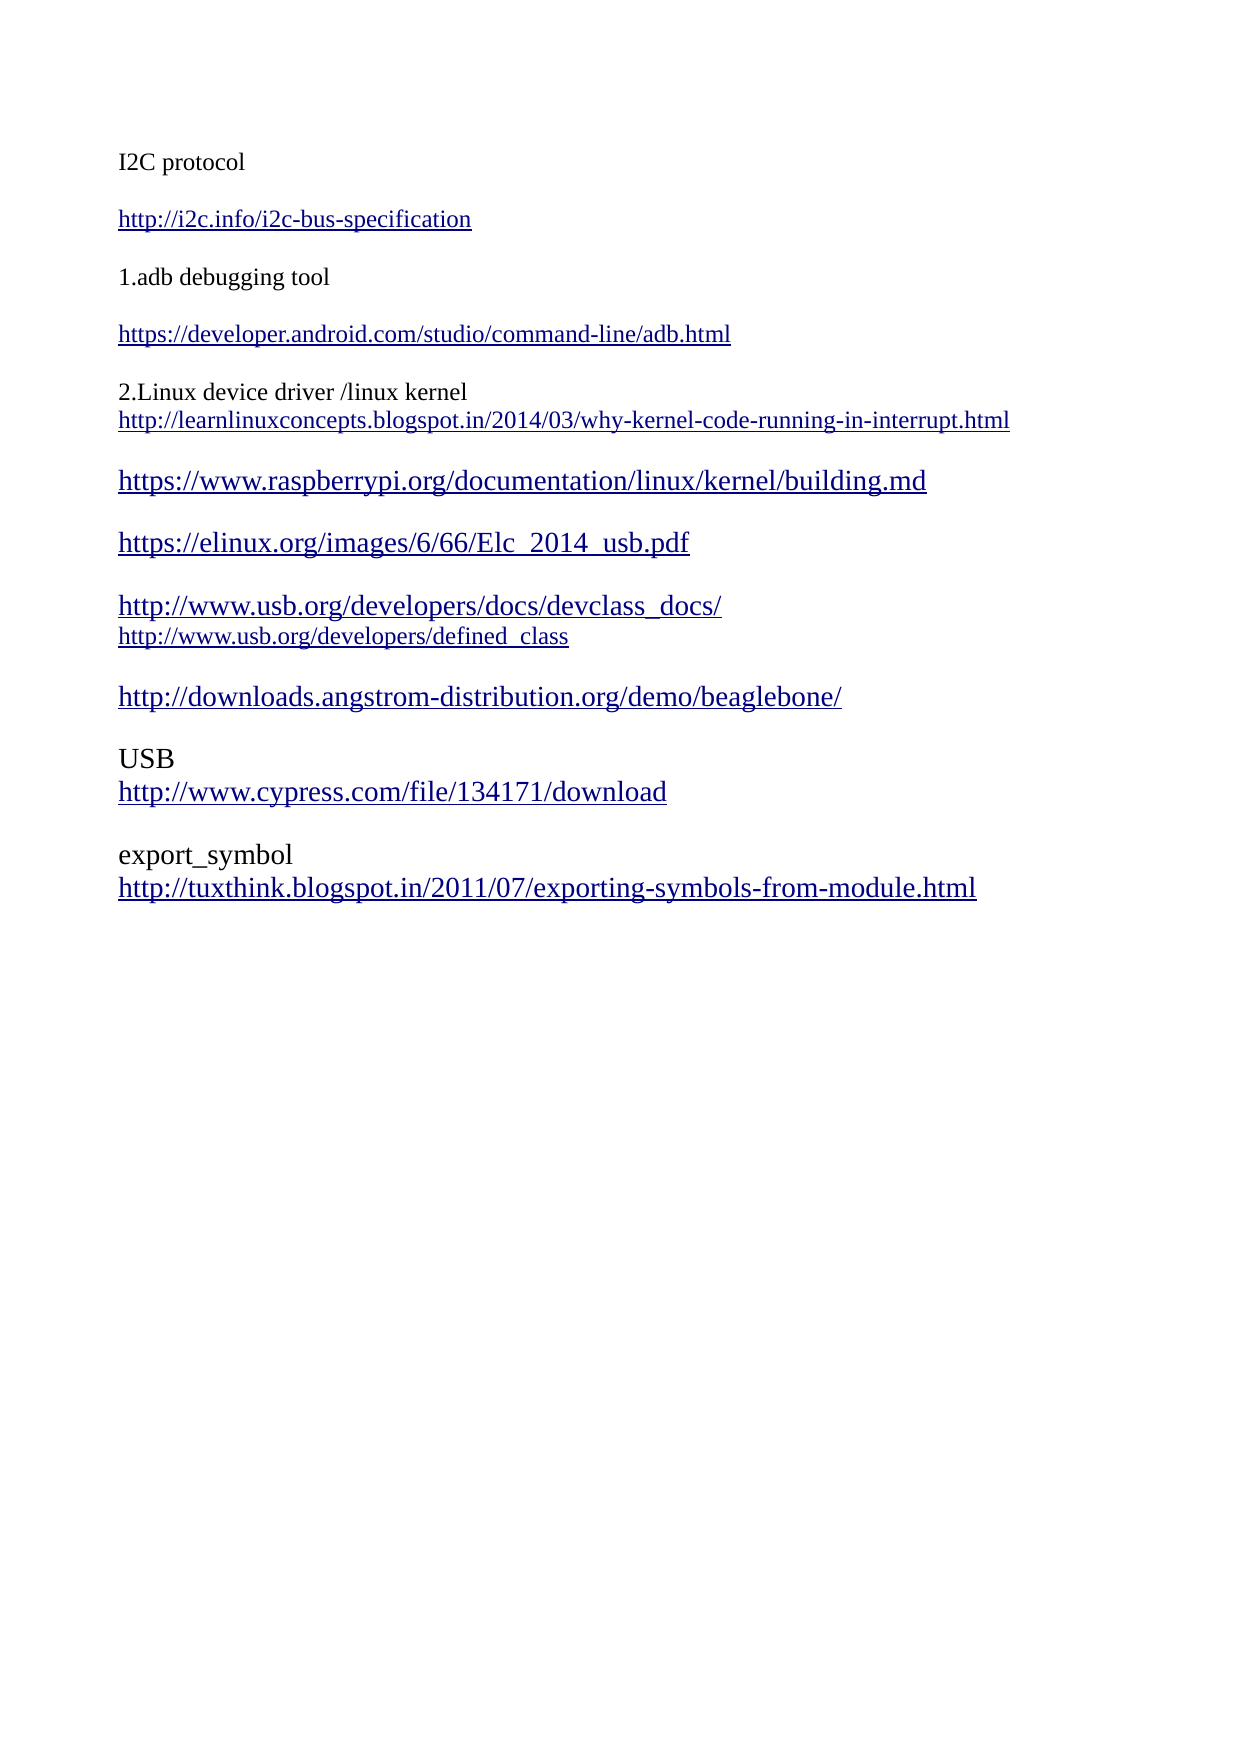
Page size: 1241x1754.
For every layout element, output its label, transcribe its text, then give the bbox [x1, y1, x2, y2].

text 1.adb debugging tool [118, 262, 1122, 291]
text export_symbol [118, 837, 1122, 870]
text http://www.usb.org/developers/docs/devclass_docs/ [118, 588, 1122, 621]
text http://www.usb.org/developers/defined_class [118, 621, 1122, 650]
text USB [118, 741, 1122, 774]
text https://developer.android.com/studio/command-line/adb.html [118, 319, 1122, 348]
text I2C protocol [118, 147, 1122, 176]
text http://tuxthink.blogspot.in/2011/07/exporting-symbols-from-module.html [118, 870, 1122, 904]
text http://downloads.angstrom-distribution.org/demo/beaglebone/ [118, 679, 1122, 712]
text https://www.raspberrypi.org/documentation/linux/kernel/building.md [118, 463, 1122, 497]
text http://www.cypress.com/file/134171/download [118, 774, 1122, 808]
text https://elinux.org/images/6/66/Elc_2014_usb.pdf [118, 525, 1122, 559]
text http://i2c.info/i2c-bus-specification [118, 204, 1122, 233]
text 2.Linux device driver /linux kernel [118, 377, 1122, 406]
text http://learnlinuxconcepts.blogspot.in/2014/03/why-kernel-code-running-in-interrupt.html [118, 406, 1122, 434]
